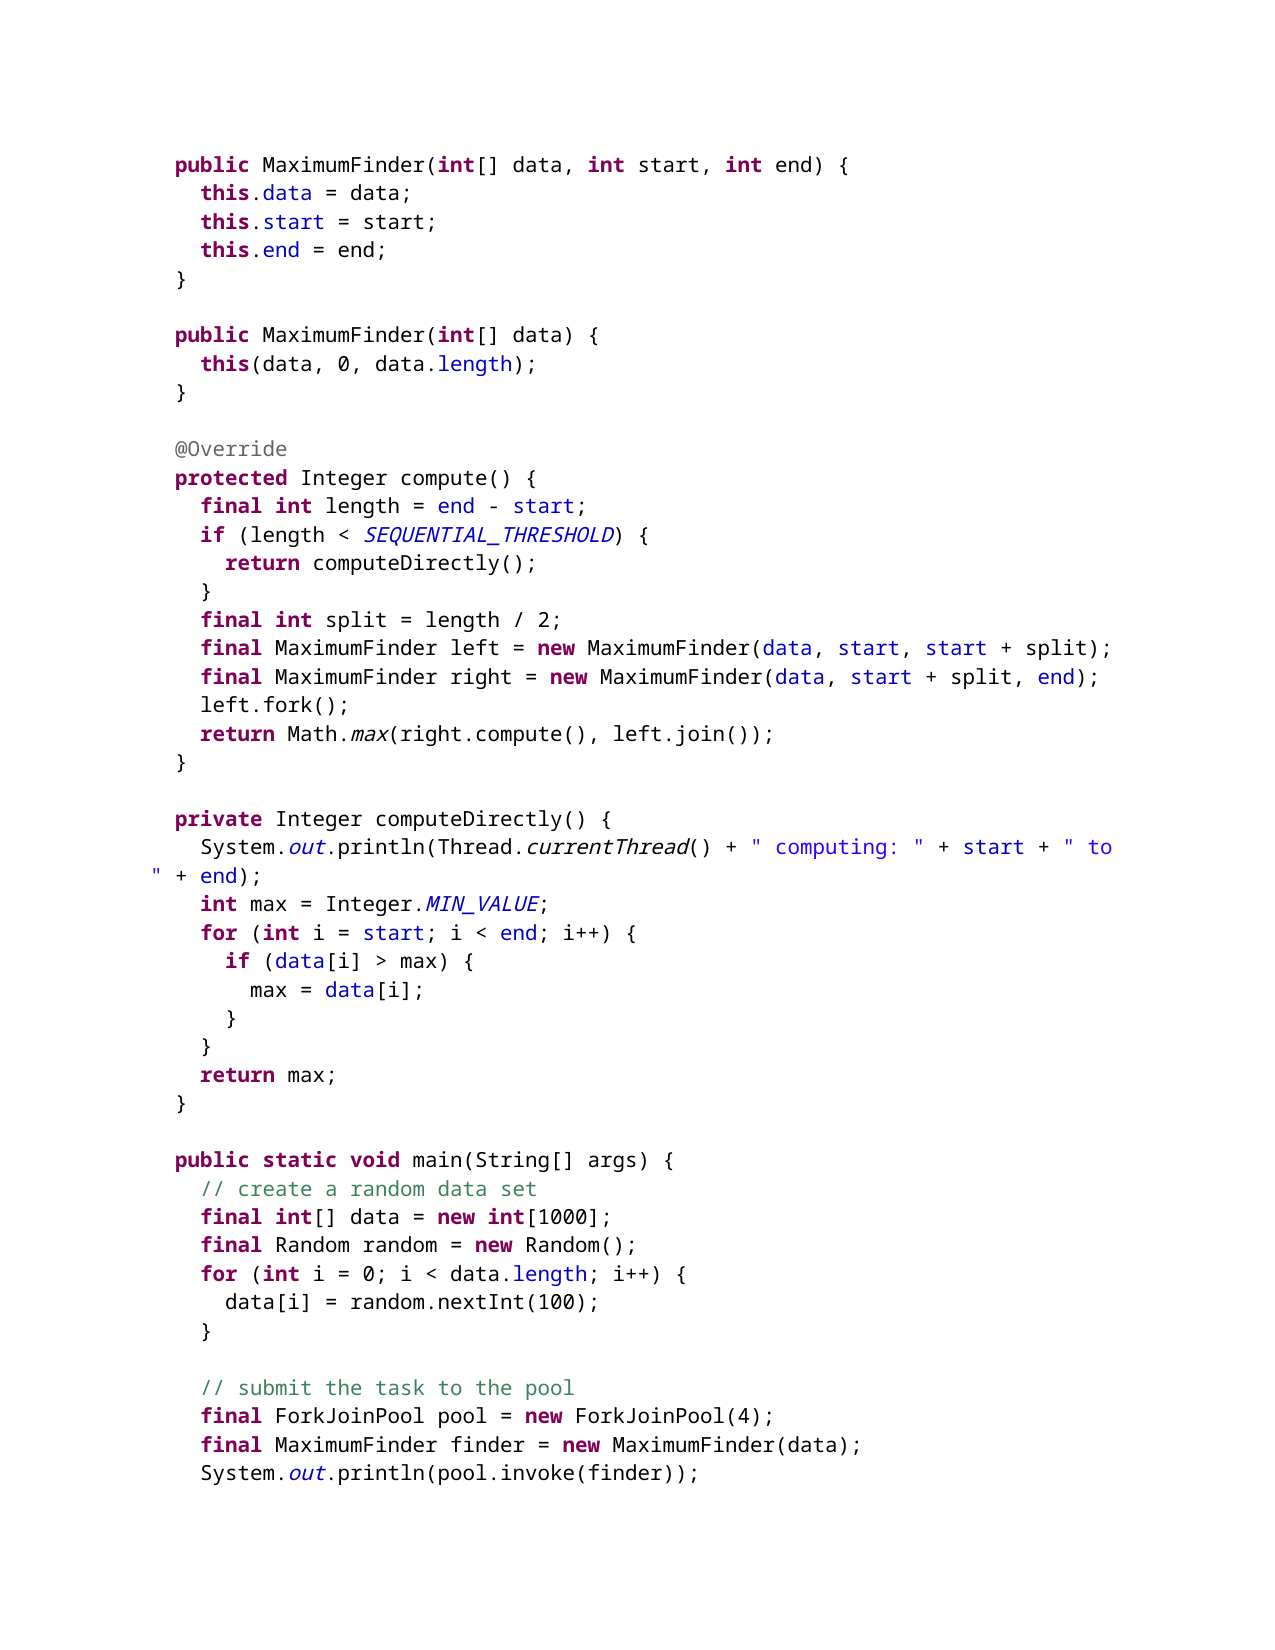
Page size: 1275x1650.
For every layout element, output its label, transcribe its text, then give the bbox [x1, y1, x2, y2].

text public static void main(String[] args) { [150, 1145, 1125, 1174]
text public MaximumFinder(int[] data, int start, int end) { [150, 150, 1125, 178]
text } [150, 577, 1125, 605]
text int max = Integer.MIN_VALUE; [150, 889, 1125, 918]
text public MaximumFinder(int[] data) { [150, 321, 1125, 349]
text private Integer computeDirectly() { [150, 804, 1125, 832]
text final ForkJoinPool pool = new ForkJoinPool(4); [150, 1401, 1125, 1430]
text data[i] = random.nextInt(100); [150, 1287, 1125, 1316]
text if (length < SEQUENTIAL_THRESHOLD) { [150, 520, 1125, 548]
text } [150, 264, 1125, 292]
text // submit the task to the pool [150, 1373, 1125, 1401]
text left.fork(); [150, 690, 1125, 719]
text return Math.max(right.compute(), left.join()); [150, 719, 1125, 747]
text this.data = data; [150, 178, 1125, 207]
text final int length = end - start; [150, 491, 1125, 520]
text System.out.println(Thread.currentThread() + " computing: " + start + " to " + end); [150, 832, 1125, 889]
text protected Integer compute() { [150, 463, 1125, 491]
text final Random random = new Random(); [150, 1231, 1125, 1259]
text return computeDirectly(); [150, 548, 1125, 577]
text for (int i = 0; i < data.length; i++) { [150, 1259, 1125, 1287]
text if (data[i] > max) { [150, 946, 1125, 975]
text return max; [150, 1060, 1125, 1088]
text } [150, 377, 1125, 406]
text // create a random data set [150, 1174, 1125, 1202]
text this(data, 0, data.length); [150, 349, 1125, 377]
text final MaximumFinder right = new MaximumFinder(data, start + split, end); [150, 662, 1125, 690]
text this.end = end; [150, 235, 1125, 264]
text final int[] data = new int[1000]; [150, 1202, 1125, 1231]
text max = data[i]; [150, 975, 1125, 1003]
text } [150, 1003, 1125, 1032]
text final int split = length / 2; [150, 605, 1125, 633]
text this.start = start; [150, 207, 1125, 235]
text } [150, 1088, 1125, 1117]
text @Override [150, 434, 1125, 463]
text final MaximumFinder left = new MaximumFinder(data, start, start + split); [150, 633, 1125, 662]
text } [150, 1316, 1125, 1344]
text System.out.println(pool.invoke(finder)); [150, 1458, 1125, 1487]
text for (int i = start; i < end; i++) { [150, 918, 1125, 946]
text final MaximumFinder finder = new MaximumFinder(data); [150, 1430, 1125, 1458]
text } [150, 747, 1125, 776]
text } [150, 1032, 1125, 1060]
